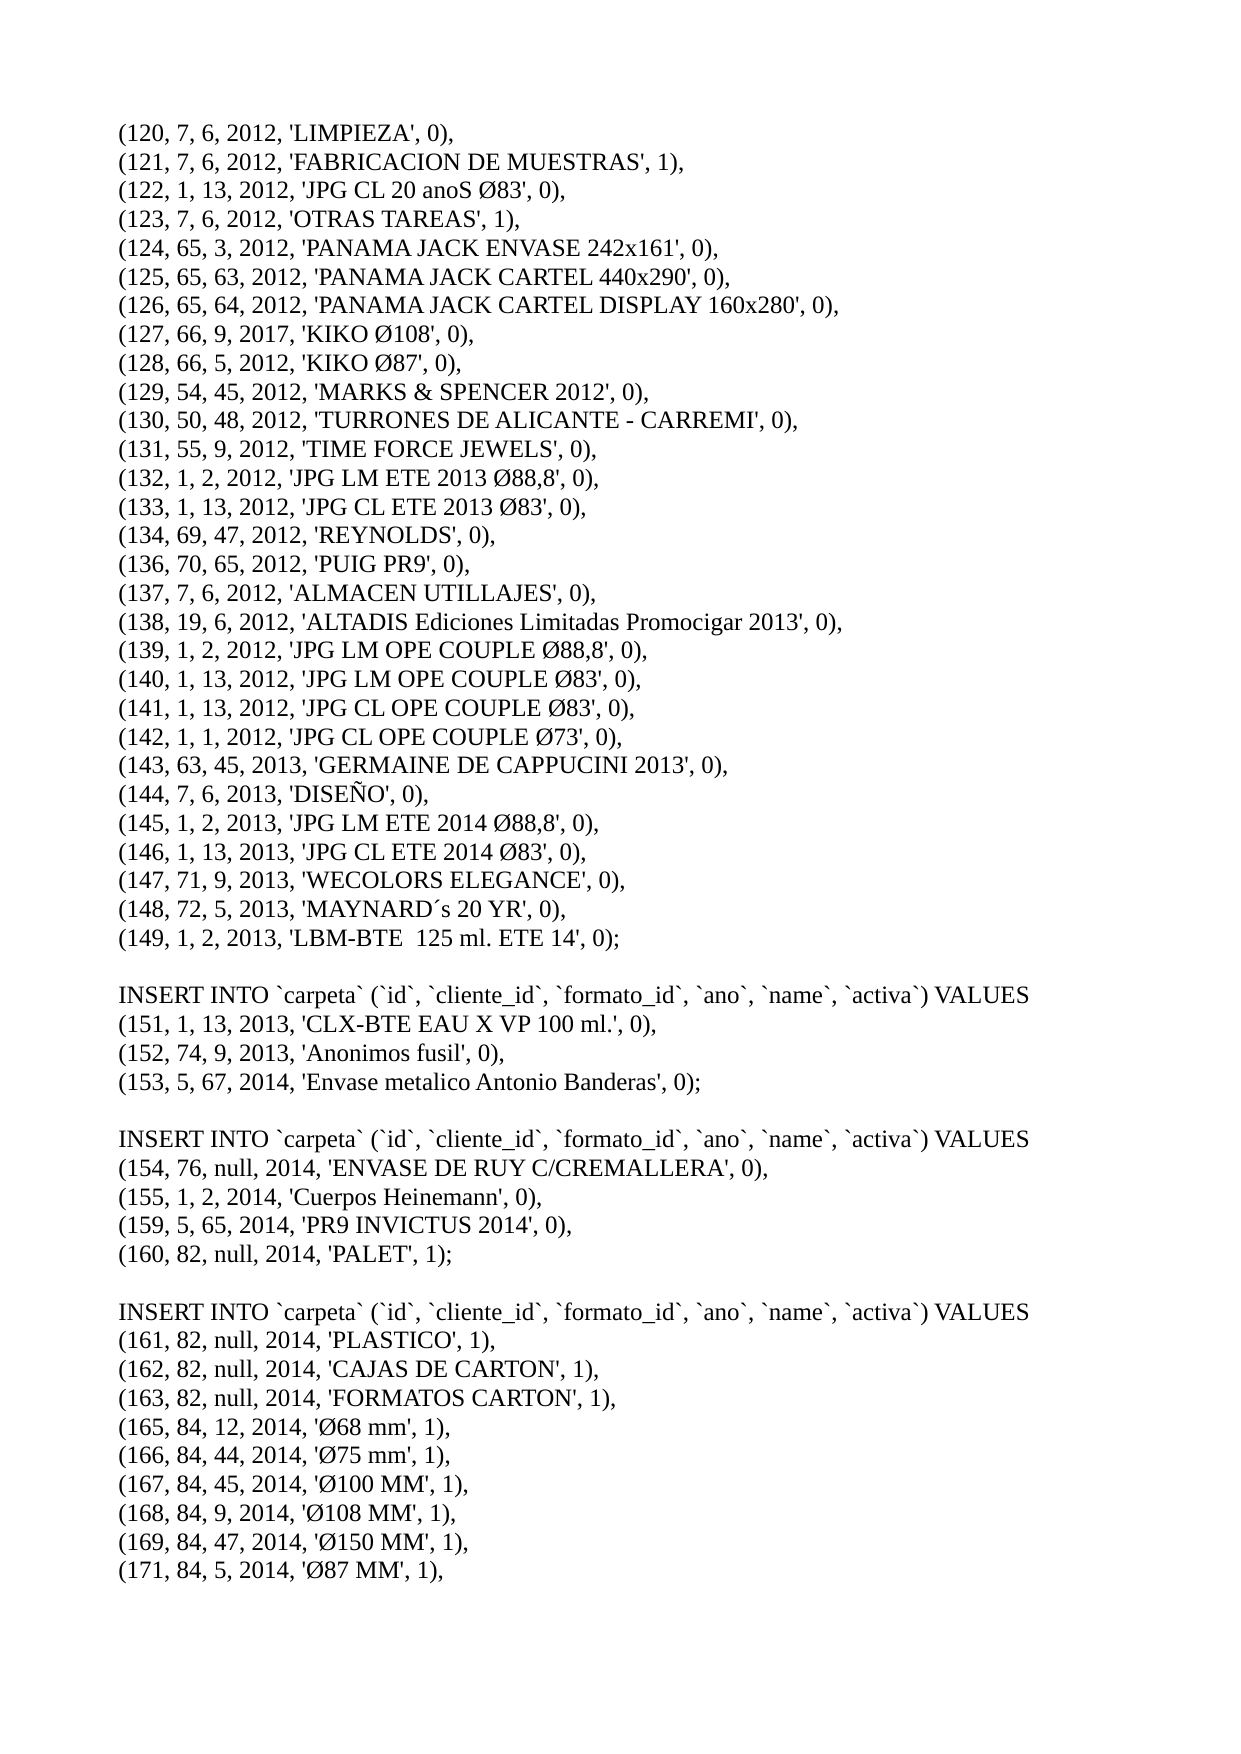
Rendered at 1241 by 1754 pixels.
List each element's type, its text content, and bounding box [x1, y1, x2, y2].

text INSERT INTO `carpeta` (`id`, `cliente_id`, `formato_id`, `ano`, `name`, `activa`) VALUES [118, 1124, 1122, 1153]
text (142, 1, 1, 2012, 'JPG CL OPE COUPLE Ø73', 0), [118, 722, 1122, 751]
text (121, 7, 6, 2012, 'FABRICACION DE MUESTRAS', 1), [118, 147, 1122, 176]
text (127, 66, 9, 2017, 'KIKO Ø108', 0), [118, 319, 1122, 348]
text (146, 1, 13, 2013, 'JPG CL ETE 2014 Ø83', 0), [118, 837, 1122, 866]
text (168, 84, 9, 2014, 'Ø108 MM', 1), [118, 1498, 1122, 1527]
text (144, 7, 6, 2013, 'DISEÑO', 0), [118, 779, 1122, 808]
text (137, 7, 6, 2012, 'ALMACEN UTILLAJES', 0), [118, 578, 1122, 607]
text (145, 1, 2, 2013, 'JPG LM ETE 2014 Ø88,8', 0), [118, 808, 1122, 837]
text (159, 5, 65, 2014, 'PR9 INVICTUS 2014', 0), [118, 1211, 1122, 1239]
text (163, 82, null, 2014, 'FORMATOS CARTON', 1), [118, 1383, 1122, 1412]
text (126, 65, 64, 2012, 'PANAMA JACK CARTEL DISPLAY 160x280', 0), [118, 291, 1122, 319]
text (138, 19, 6, 2012, 'ALTADIS Ediciones Limitadas Promocigar 2013', 0), [118, 607, 1122, 636]
text (148, 72, 5, 2013, 'MAYNARD´s 20 YR', 0), [118, 894, 1122, 923]
text (160, 82, null, 2014, 'PALET', 1); [118, 1239, 1122, 1268]
text (128, 66, 5, 2012, 'KIKO Ø87', 0), [118, 348, 1122, 377]
text (149, 1, 2, 2013, 'LBM-BTE 125 ml. ETE 14', 0); [118, 923, 1122, 952]
text (171, 84, 5, 2014, 'Ø87 MM', 1), [118, 1556, 1122, 1584]
text (147, 71, 9, 2013, 'WECOLORS ELEGANCE', 0), [118, 866, 1122, 894]
text (166, 84, 44, 2014, 'Ø75 mm', 1), [118, 1441, 1122, 1469]
text (123, 7, 6, 2012, 'OTRAS TAREAS', 1), [118, 204, 1122, 233]
text (155, 1, 2, 2014, 'Cuerpos Heinemann', 0), [118, 1182, 1122, 1211]
text (131, 55, 9, 2012, 'TIME FORCE JEWELS', 0), [118, 434, 1122, 463]
text (133, 1, 13, 2012, 'JPG CL ETE 2013 Ø83', 0), [118, 492, 1122, 521]
text (139, 1, 2, 2012, 'JPG LM OPE COUPLE Ø88,8', 0), [118, 636, 1122, 664]
text (132, 1, 2, 2012, 'JPG LM ETE 2013 Ø88,8', 0), [118, 463, 1122, 492]
text (120, 7, 6, 2012, 'LIMPIEZA', 0), [118, 118, 1122, 147]
text INSERT INTO `carpeta` (`id`, `cliente_id`, `formato_id`, `ano`, `name`, `activa`) VALUES [118, 981, 1122, 1009]
text (153, 5, 67, 2014, 'Envase metalico Antonio Banderas', 0); [118, 1067, 1122, 1096]
text (154, 76, null, 2014, 'ENVASE DE RUY C/CREMALLERA', 0), [118, 1153, 1122, 1182]
text (143, 63, 45, 2013, 'GERMAINE DE CAPPUCINI 2013', 0), [118, 751, 1122, 779]
text (122, 1, 13, 2012, 'JPG CL 20 anoS Ø83', 0), [118, 176, 1122, 204]
text (162, 82, null, 2014, 'CAJAS DE CARTON', 1), [118, 1354, 1122, 1383]
text INSERT INTO `carpeta` (`id`, `cliente_id`, `formato_id`, `ano`, `name`, `activa`) VALUES [118, 1297, 1122, 1326]
text (161, 82, null, 2014, 'PLASTICO', 1), [118, 1326, 1122, 1354]
text (136, 70, 65, 2012, 'PUIG PR9', 0), [118, 549, 1122, 578]
text (167, 84, 45, 2014, 'Ø100 MM', 1), [118, 1469, 1122, 1498]
text (165, 84, 12, 2014, 'Ø68 mm', 1), [118, 1412, 1122, 1441]
text (130, 50, 48, 2012, 'TURRONES DE ALICANTE - CARREMI', 0), [118, 406, 1122, 434]
text (152, 74, 9, 2013, 'Anonimos fusil', 0), [118, 1038, 1122, 1067]
text (140, 1, 13, 2012, 'JPG LM OPE COUPLE Ø83', 0), [118, 664, 1122, 693]
text (151, 1, 13, 2013, 'CLX-BTE EAU X VP 100 ml.', 0), [118, 1009, 1122, 1038]
text (169, 84, 47, 2014, 'Ø150 MM', 1), [118, 1527, 1122, 1556]
text (124, 65, 3, 2012, 'PANAMA JACK ENVASE 242x161', 0), [118, 233, 1122, 262]
text (141, 1, 13, 2012, 'JPG CL OPE COUPLE Ø83', 0), [118, 693, 1122, 722]
text (129, 54, 45, 2012, 'MARKS & SPENCER 2012', 0), [118, 377, 1122, 406]
text (134, 69, 47, 2012, 'REYNOLDS', 0), [118, 521, 1122, 549]
text (125, 65, 63, 2012, 'PANAMA JACK CARTEL 440x290', 0), [118, 262, 1122, 291]
